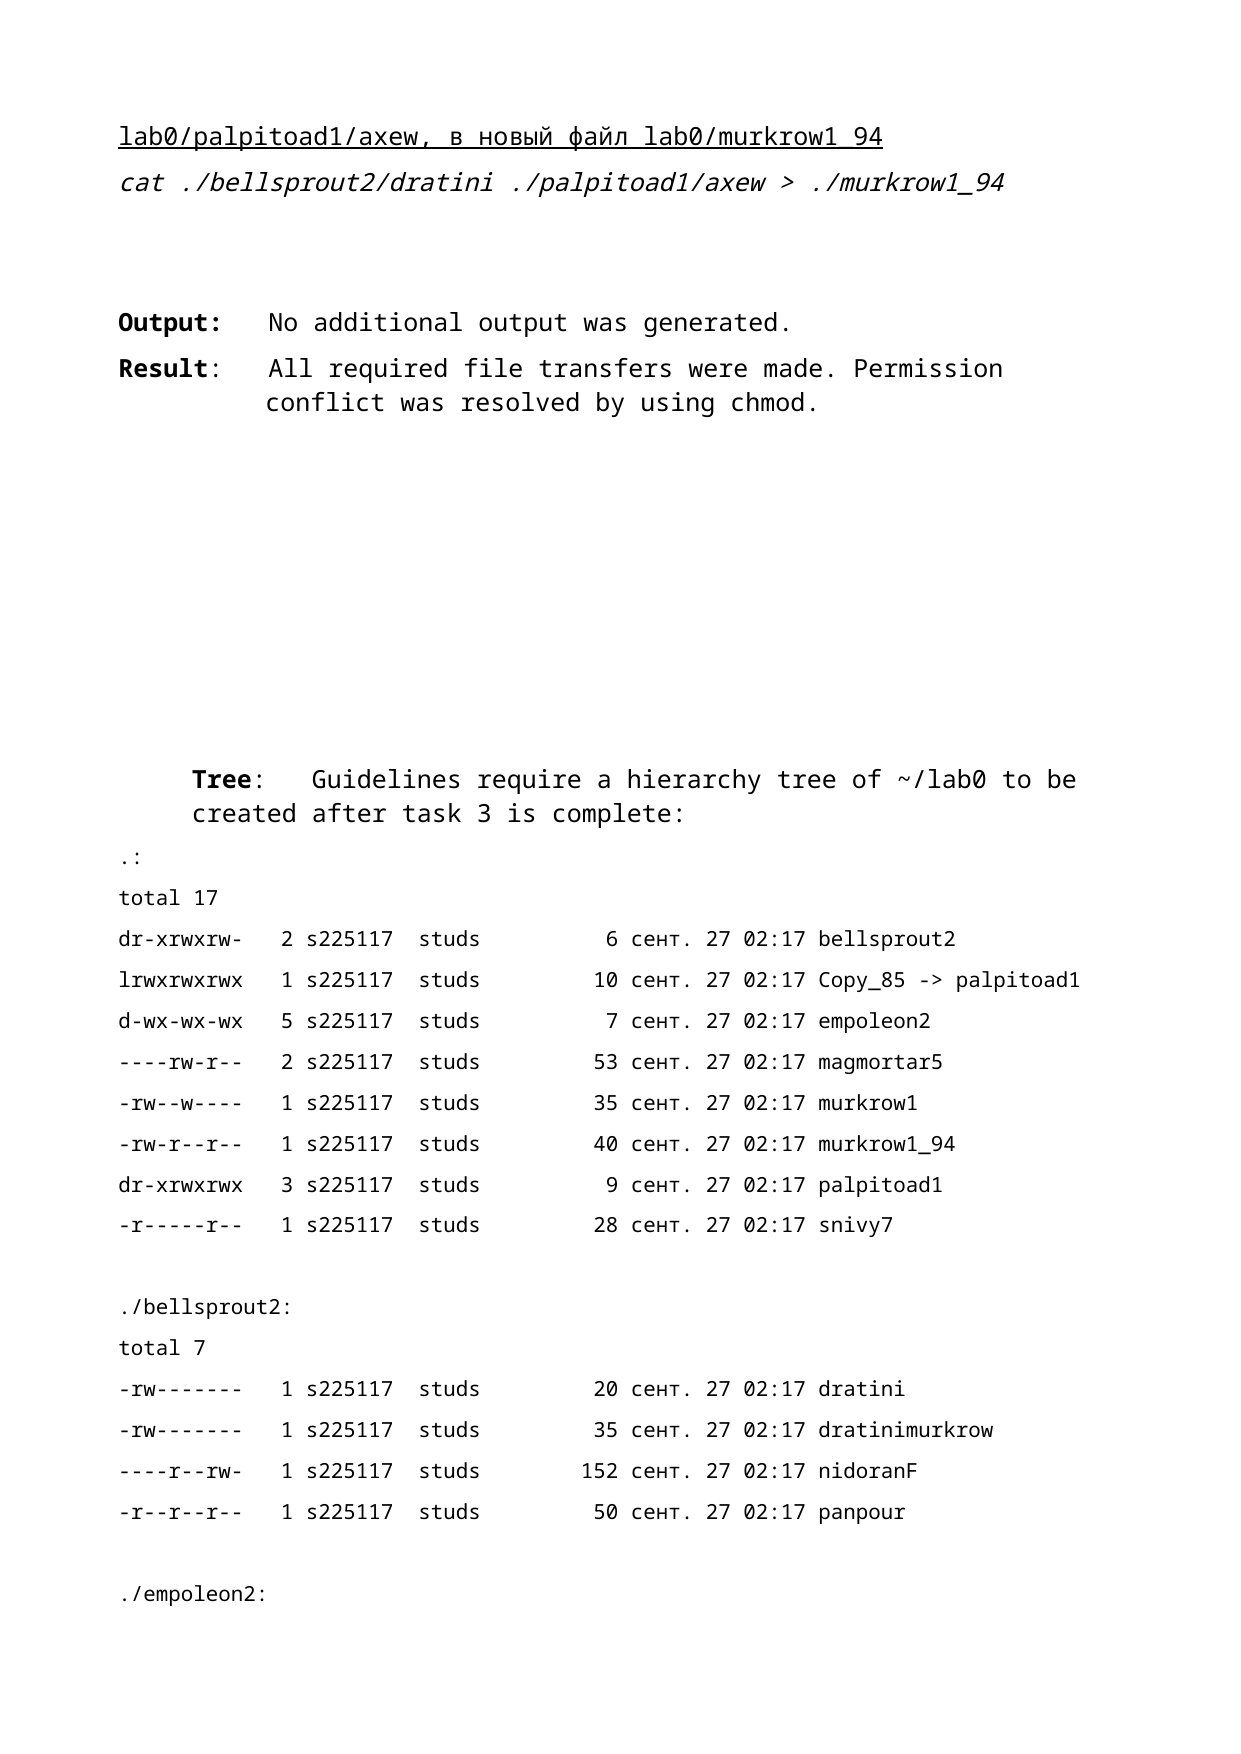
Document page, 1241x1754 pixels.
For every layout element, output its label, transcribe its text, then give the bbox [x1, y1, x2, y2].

text lrwxrwxrwx 1 s225117 studs 10 сент. 27 02:17 Copy_85 -> palpitoad1 [118, 965, 1122, 993]
text -r--r--r-- 1 s225117 studs 50 сент. 27 02:17 panpour [118, 1497, 1122, 1526]
text lab0/palpitoad1/axew, в новый файл lab0/murkrow1_94 [118, 118, 1122, 152]
text Tree: Guidelines require a hierarchy tree of ~/lab0 to be created after task 3 is complete: [192, 762, 1122, 830]
text ./bellsprout2: [118, 1292, 1122, 1321]
text -rw--w---- 1 s225117 studs 35 сент. 27 02:17 murkrow1 [118, 1088, 1122, 1116]
text -rw------- 1 s225117 studs 20 сент. 27 02:17 dratini [118, 1374, 1122, 1403]
text Result: All required file transfers were made. Permission conflict was resolved by using chmod. [118, 351, 1122, 419]
text cat ./bellsprout2/dratini ./palpitoad1/axew > ./murkrow1_94 [118, 165, 1122, 199]
text total 17 [118, 883, 1122, 912]
text d-wx-wx-wx 5 s225117 studs 7 сент. 27 02:17 empoleon2 [118, 1006, 1122, 1034]
text ----rw-r-- 2 s225117 studs 53 сент. 27 02:17 magmortar5 [118, 1047, 1122, 1075]
text dr-xrwxrwx 3 s225117 studs 9 сент. 27 02:17 palpitoad1 [118, 1170, 1122, 1198]
text dr-xrwxrw- 2 s225117 studs 6 сент. 27 02:17 bellsprout2 [118, 924, 1122, 952]
text ./empoleon2: [118, 1579, 1122, 1607]
text -rw------- 1 s225117 studs 35 сент. 27 02:17 dratinimurkrow [118, 1415, 1122, 1444]
text total 7 [118, 1333, 1122, 1362]
text ----r--rw- 1 s225117 studs 152 сент. 27 02:17 nidoranF [118, 1456, 1122, 1485]
text .: [118, 842, 1122, 871]
text -rw-r--r-- 1 s225117 studs 40 сент. 27 02:17 murkrow1_94 [118, 1129, 1122, 1157]
text Output: No additional output was generated. [118, 304, 1122, 338]
text -r-----r-- 1 s225117 studs 28 сент. 27 02:17 snivy7 [118, 1211, 1122, 1239]
